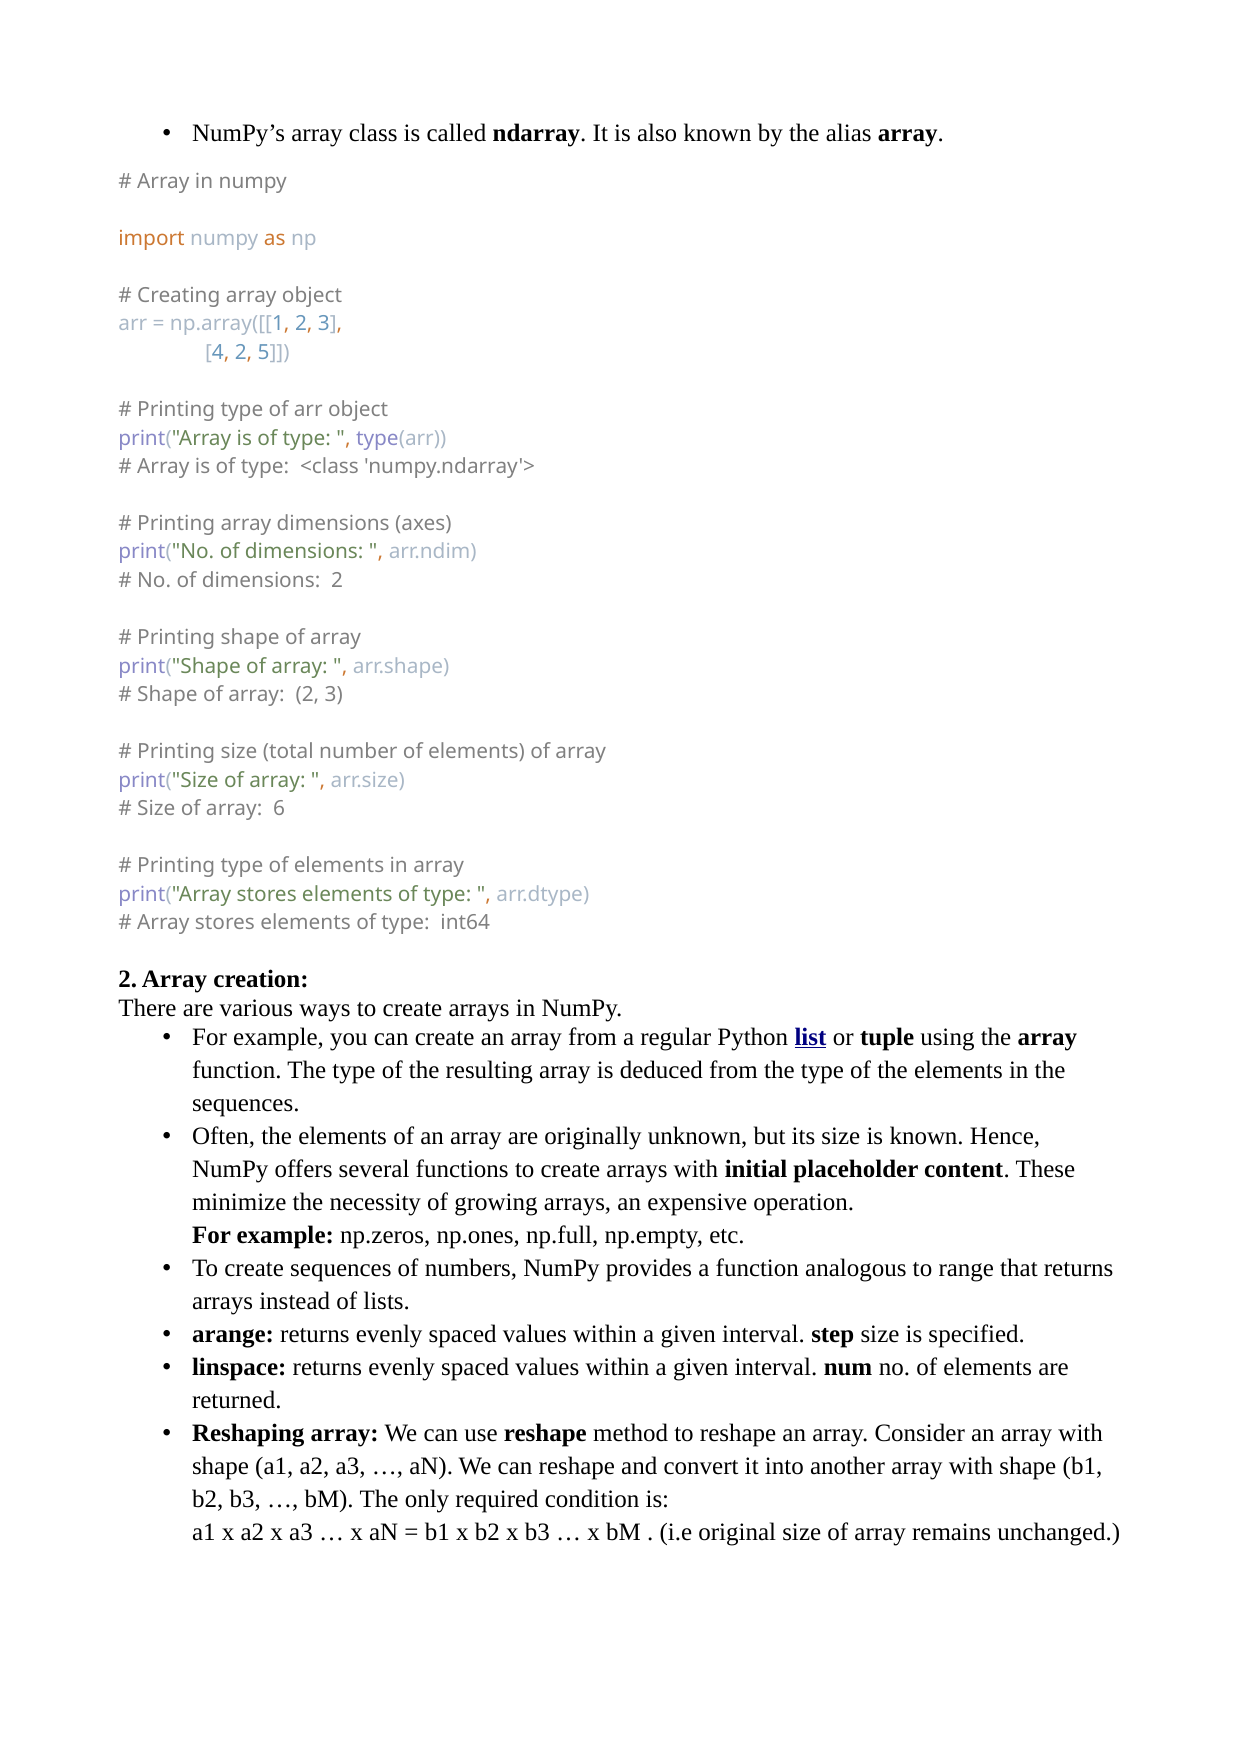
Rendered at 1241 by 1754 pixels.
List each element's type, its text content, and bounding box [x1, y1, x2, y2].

list linspace: returns evenly spaced values within a given interval. num no. of elements are returned. [162, 1352, 1122, 1414]
list arange: returns evenly spaced values within a given interval. step size is specified. [162, 1319, 1122, 1348]
text # Array in numpy import numpy as np # Creating array object arr = np.array([[1, 2, 3], [4, 2, 5]]) # Printing type of arr object print("Array is of type: ", type(arr)) # Array is of type: <class 'numpy.ndarray'> # Printing array dimensions (axes) print("No. of dimensions: ", arr.ndim) # No. of dimensions: 2 # Printing shape of array print("Shape of array: ", arr.shape) # Shape of array: (2, 3) # Printing size (total number of elements) of array print("Size of array: ", arr.size) # Size of array: 6 # Printing type of elements in array print("Array stores elements of type: ", arr.dtype) # Array stores elements of type: int64 [118, 166, 1122, 936]
list For example, you can create an array from a regular Python list or tuple using the array function. The type of the resulting array is deduced from the type of the elements in the sequences. [162, 1022, 1122, 1116]
text There are various ways to create arrays in NumPy. [118, 993, 1122, 1022]
text 2. Array creation: [118, 964, 1122, 993]
list Reshaping array: We can use reshape method to reshape an array. Consider an array with shape (a1, a2, a3, …, aN). We can reshape and convert it into another array with shape (b1, b2, b3, …, bM). The only required condition is: a1 x a2 x a3 … x aN = b1 x b2 x b3 … x bM . (i.e original size of array remains unchanged.) [162, 1418, 1122, 1546]
list To create sequences of numbers, NumPy provides a function analogous to range that returns arrays instead of lists. [162, 1253, 1122, 1314]
list Often, the elements of an array are originally unknown, but its size is known. Hence, NumPy offers several functions to create arrays with initial placeholder content. These minimize the necessity of growing arrays, an expensive operation. For example: np.zeros, np.ones, np.full, np.empty, etc. [162, 1121, 1122, 1248]
list NumPy’s array class is called ndarray. It is also known by the alias array. [162, 118, 1122, 147]
